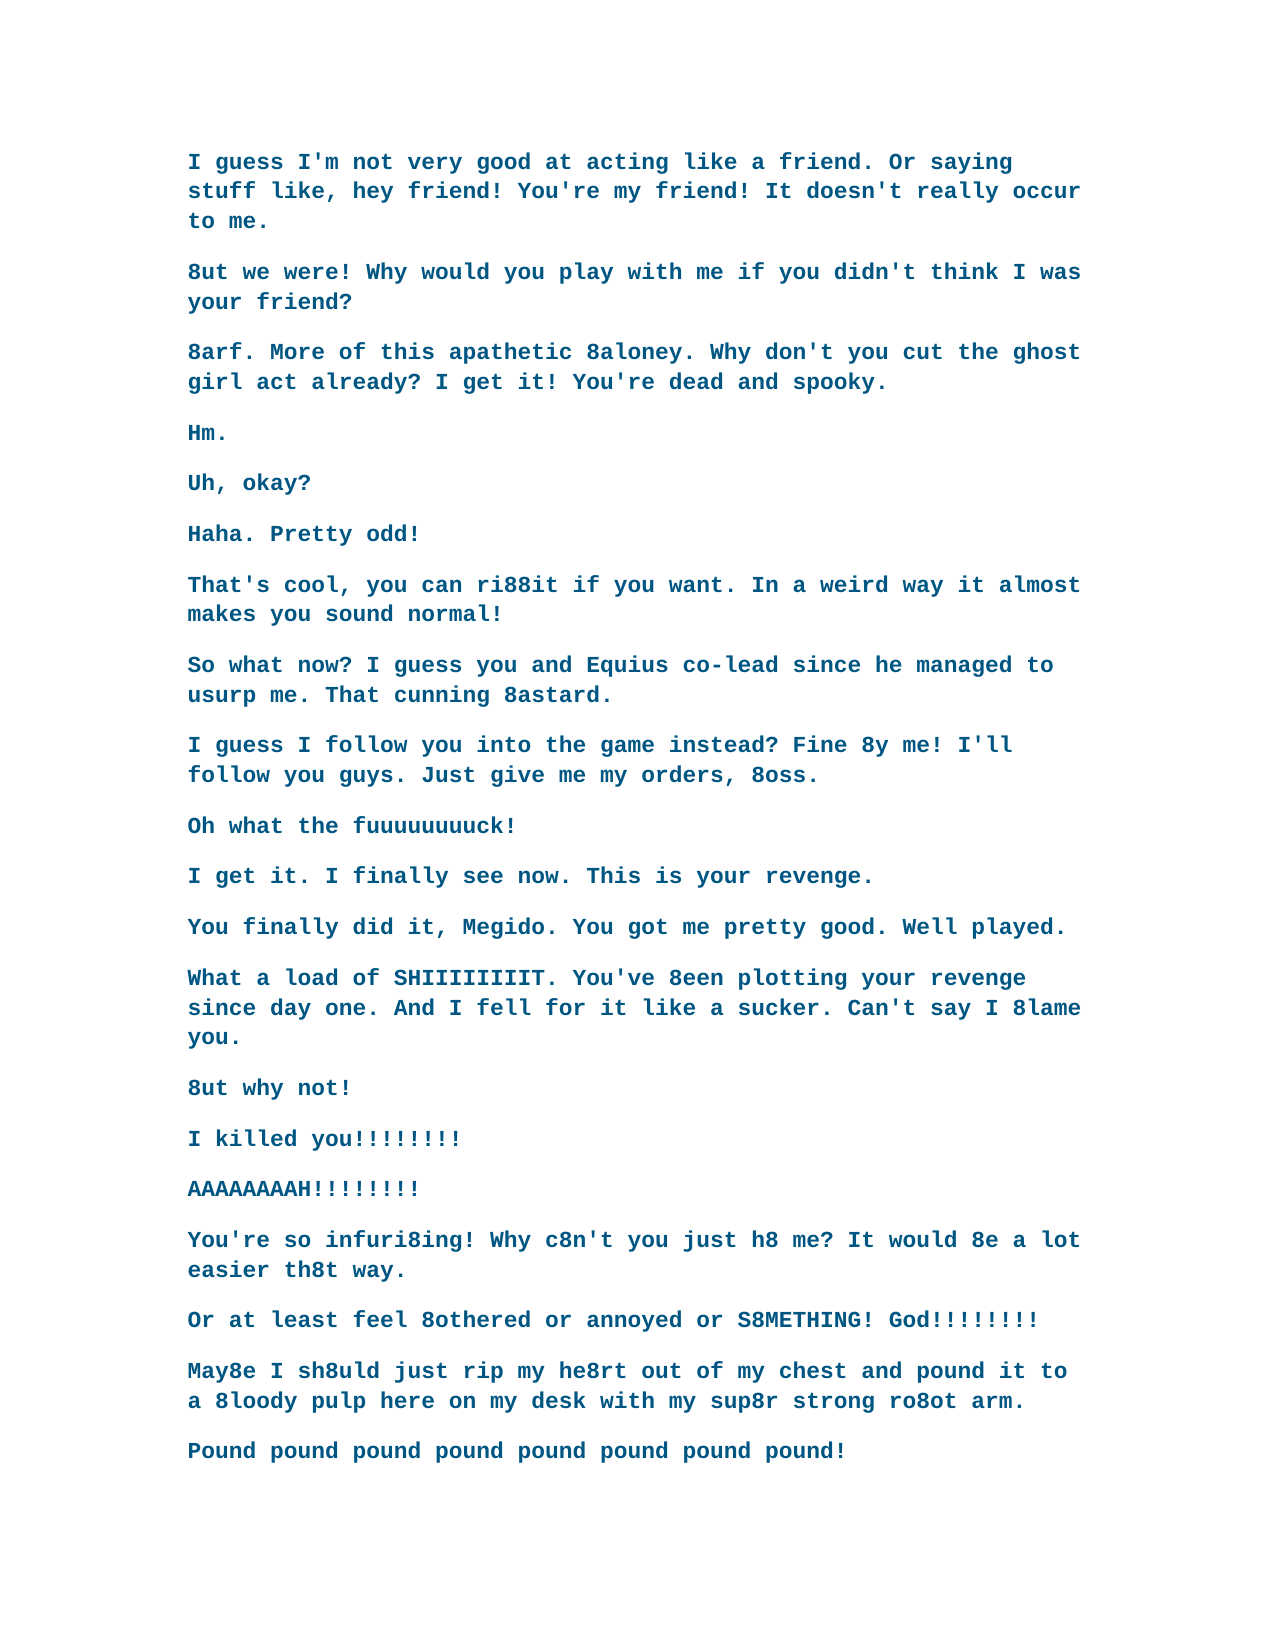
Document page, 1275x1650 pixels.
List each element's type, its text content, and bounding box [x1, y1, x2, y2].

text 8ut we were! Why would you play with me if you didn't think I was your friend? [187, 260, 1087, 316]
text You're so infuri8ing! Why c8n't you just h8 me? It would 8e a lot easier th8t way. [187, 1228, 1087, 1284]
text 8ut why not! [187, 1076, 1087, 1102]
text I get it. I finally see now. This is your revenge. [187, 865, 1087, 891]
text Hm. [187, 421, 1087, 447]
text Uh, okay? [187, 472, 1087, 498]
text Pound pound pound pound pound pound pound pound! [187, 1439, 1087, 1466]
text I guess I'm not very good at acting like a friend. Or saying stuff like, hey friend! You're my friend! It doesn't really occur to me. [187, 150, 1087, 236]
text I guess I follow you into the game instead? Fine 8y me! I'll follow you guys. Just give me my orders, 8oss. [187, 734, 1087, 789]
text Oh what the fuuuuuuuuck! [187, 814, 1087, 840]
text I killed you!!!!!!!! [187, 1127, 1087, 1153]
text Or at least feel 8othered or annoyed or S8METHING! God!!!!!!!! [187, 1308, 1087, 1334]
text So what now? I guess you and Equius co-lead since he managed to usurp me. That cunning 8astard. [187, 653, 1087, 709]
text 8arf. More of this apathetic 8aloney. Why don't you cut the ghost girl act already? I get it! You're dead and spooky. [187, 341, 1087, 396]
text You finally did it, Megido. You got me pretty good. Well played. [187, 915, 1087, 941]
text AAAAAAAAH!!!!!!!! [187, 1177, 1087, 1203]
text Haha. Pretty odd! [187, 522, 1087, 548]
text That's cool, you can ri88it if you want. In a weird way it almost makes you sound normal! [187, 573, 1087, 629]
text May8e I sh8uld just rip my he8rt out of my chest and pound it to a 8loody pulp here on my desk with my sup8r strong ro8ot arm. [187, 1359, 1087, 1415]
text What a load of SHIIIIIIIIT. You've 8een plotting your revenge since day one. And I fell for it like a sucker. Can't say I 8lame you. [187, 966, 1087, 1052]
